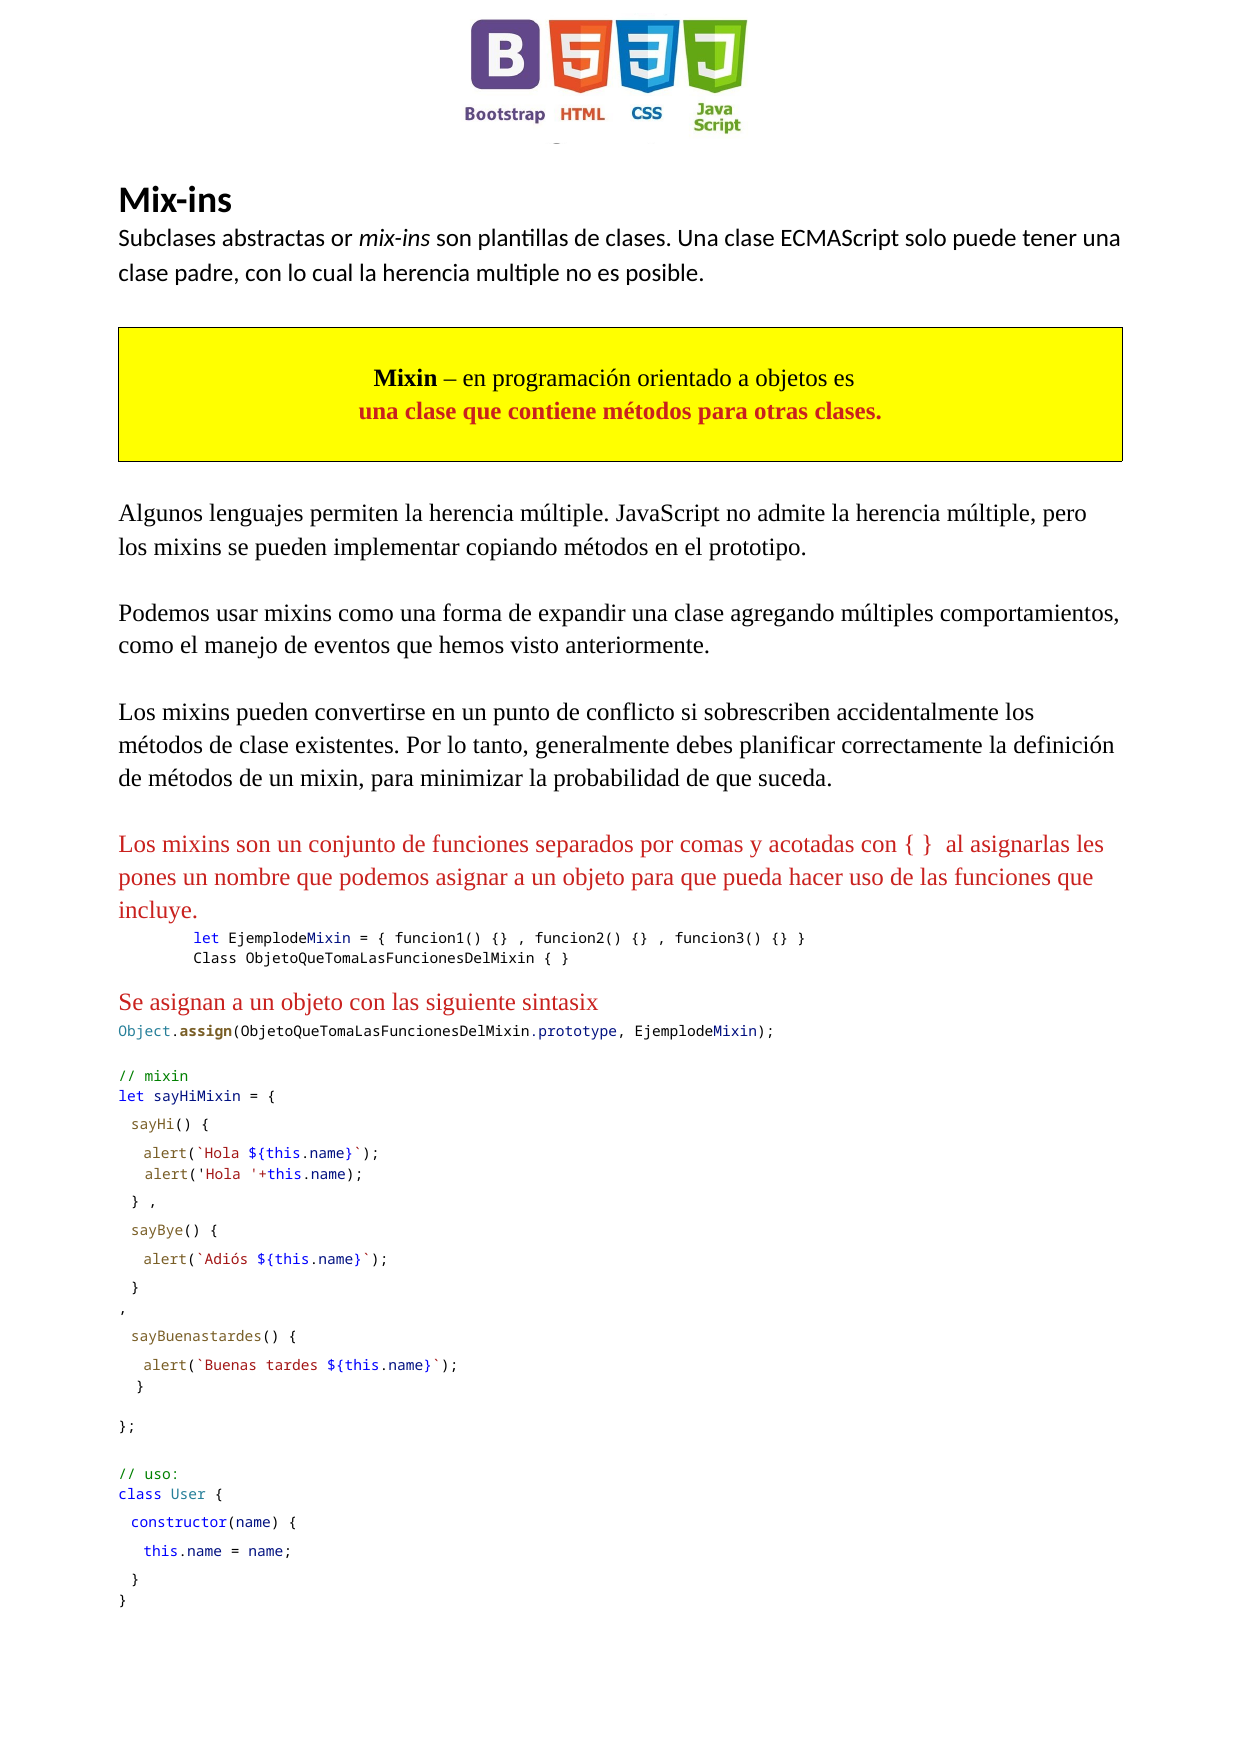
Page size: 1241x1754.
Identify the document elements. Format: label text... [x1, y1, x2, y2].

text Class ObjetoQueTomaLasFuncionesDelMixin { } [118, 948, 1122, 968]
text Podemos usar mixins como una forma de expandir una clase agregando múltiples comportamientos, como el manejo de eventos que hemos visto anteriormente. [118, 598, 1122, 659]
text let sayHiMixin = { [118, 1086, 1122, 1106]
text } , [118, 1183, 1122, 1212]
text Subclases abstractas or mix-ins son plantillas de clases. Una clase ECMAScript solo puede tener una clase padre, con lo cual la herencia multiple no es posible. [118, 222, 1122, 288]
text alert(`Hola ${this.name}`); [118, 1135, 1122, 1163]
text } [118, 1376, 1122, 1396]
text Algunos lenguajes permiten la herencia múltiple. JavaScript no admite la herencia múltiple, pero los mixins se pueden implementar copiando métodos en el prototipo. [118, 498, 1122, 560]
text alert(`Adiós ${this.name}`); [118, 1241, 1122, 1269]
text }; [118, 1416, 1122, 1435]
text this.name = name; [118, 1533, 1122, 1561]
text Se asignan a un objeto con las siguiente sintasix [118, 987, 1122, 1016]
text } [118, 1590, 1122, 1610]
text Mixin – en programación orientado a objetos es una clase que contiene métodos para otras clases. [119, 360, 1122, 425]
text sayBuenastardes() { [118, 1318, 1122, 1347]
text } [118, 1269, 1122, 1298]
text class User { [118, 1484, 1122, 1504]
text } [118, 1561, 1122, 1590]
text // uso: [118, 1464, 1122, 1484]
text alert(`Buenas tardes ${this.name}`); [118, 1347, 1122, 1376]
text alert('Hola '+this.name); [118, 1163, 1122, 1183]
text sayBye() { [118, 1212, 1122, 1241]
text Los mixins son un conjunto de funciones separados por comas y acotadas con { } al asignarlas les pones un nombre que podemos asignar a un objeto para que pueda hacer uso de las funciones que incluye. [118, 829, 1122, 923]
text Object.assign(ObjetoQueTomaLasFuncionesDelMixin.prototype, EjemplodeMixin); [118, 1021, 1122, 1040]
text // mixin [118, 1066, 1122, 1086]
subtitle Mix-ins [118, 176, 1122, 222]
text let EjemplodeMixin = { funcion1() {} , funcion2() {} , funcion3() {} } [118, 928, 1122, 948]
text Los mixins pueden convertirse en un punto de conflicto si sobrescriben accidentalmente los métodos de clase existentes. Por lo tanto, generalmente debes planificar correctamente la definición de métodos de un mixin, para minimizar la probabilidad de que suceda. [118, 697, 1122, 791]
text sayHi() { [118, 1106, 1122, 1135]
text , [118, 1298, 1122, 1318]
text constructor(name) { [118, 1504, 1122, 1533]
picture [456, 13, 756, 144]
